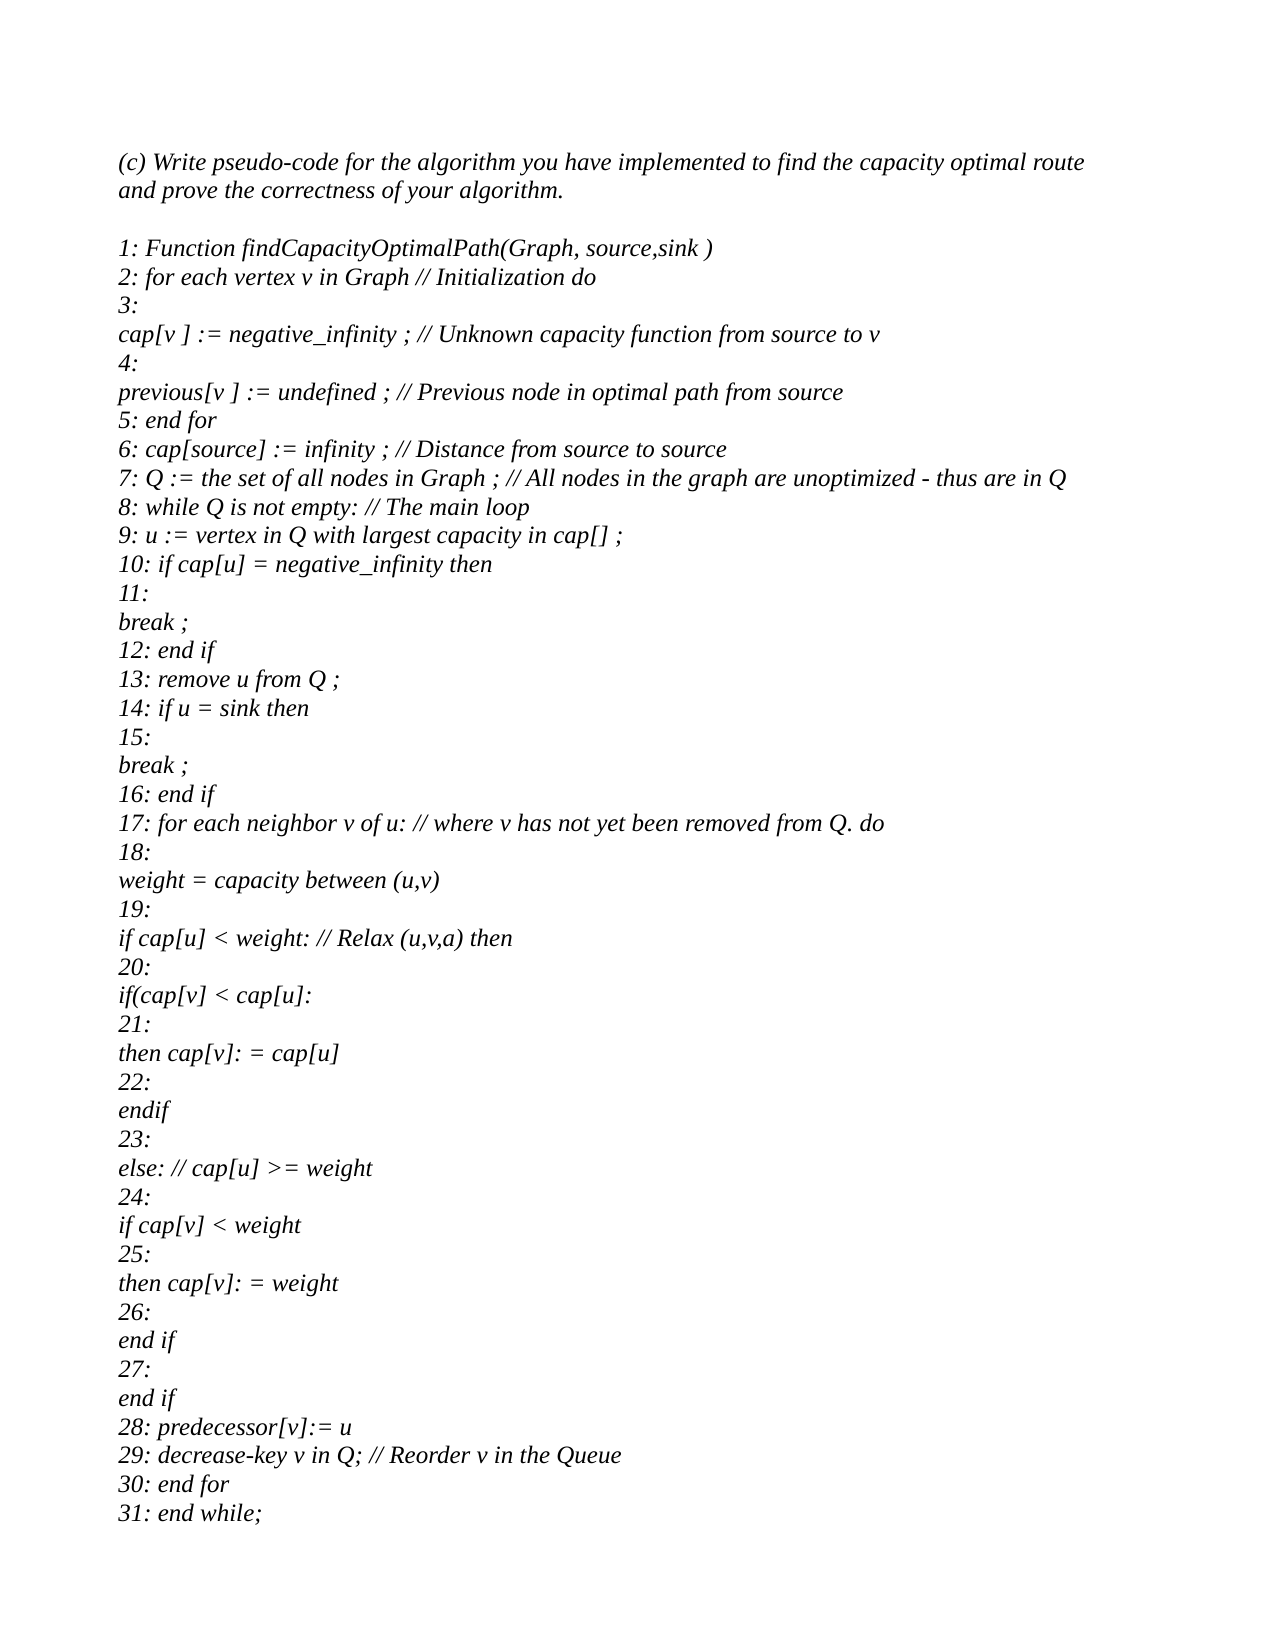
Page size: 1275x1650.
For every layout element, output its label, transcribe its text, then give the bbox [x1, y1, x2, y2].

text 10: if cap[u] = negative_infinity then [118, 549, 1157, 578]
text 6: cap[source] := infinity ; // Distance from source to source [118, 434, 1157, 463]
text break ; [118, 751, 1157, 779]
text 29: decrease-key v in Q; // Reorder v in the Queue [118, 1441, 1157, 1469]
text 27: [118, 1354, 1157, 1383]
text 3: [118, 291, 1157, 319]
text 4: [118, 348, 1157, 377]
text 14: if u = sink then [118, 693, 1157, 722]
text then cap[v]: = weight [118, 1268, 1157, 1297]
text 8: while Q is not empty: // The main loop [118, 492, 1157, 521]
text 31: end while; [118, 1498, 1157, 1527]
text 13: remove u from Q ; [118, 664, 1157, 693]
text endif [118, 1096, 1157, 1124]
text 18: [118, 837, 1157, 866]
text 23: [118, 1124, 1157, 1153]
text 22: [118, 1067, 1157, 1096]
text 16: end if [118, 779, 1157, 808]
text end if [118, 1326, 1157, 1354]
text 26: [118, 1297, 1157, 1326]
text cap[v ] := negative_infinity ; // Unknown capacity function from source to v [118, 319, 1157, 348]
text and prove the correctness of your algorithm. [118, 176, 1157, 204]
text 9: u := vertex in Q with largest capacity in cap[] ; [118, 521, 1157, 549]
text 21: [118, 1009, 1157, 1038]
text 1: Function findCapacityOptimalPath(Graph, source,sink ) [118, 233, 1157, 262]
text weight = capacity between (u,v) [118, 866, 1157, 894]
text 12: end if [118, 636, 1157, 664]
text then cap[v]: = cap[u] [118, 1038, 1157, 1067]
text 30: end for [118, 1469, 1157, 1498]
text if cap[v] < weight [118, 1211, 1157, 1239]
text previous[v ] := undefined ; // Previous node in optimal path from source [118, 377, 1157, 406]
text (c) Write pseudo-code for the algorithm you have implemented to find the capacity optimal route [118, 147, 1157, 176]
text else: // cap[u] >= weight [118, 1153, 1157, 1182]
text 20: [118, 952, 1157, 981]
text 11: [118, 578, 1157, 607]
text if(cap[v] < cap[u]: [118, 981, 1157, 1009]
text if cap[u] < weight: // Relax (u,v,a) then [118, 923, 1157, 952]
text 15: [118, 722, 1157, 751]
text break ; [118, 607, 1157, 636]
text 19: [118, 894, 1157, 923]
text 25: [118, 1239, 1157, 1268]
text end if [118, 1383, 1157, 1412]
text 7: Q := the set of all nodes in Graph ; // All nodes in the graph are unoptimized - thus are in Q [118, 463, 1157, 492]
text 28: predecessor[v]:= u [118, 1412, 1157, 1441]
text 2: for each vertex v in Graph // Initialization do [118, 262, 1157, 291]
text 5: end for [118, 406, 1157, 434]
text 24: [118, 1182, 1157, 1211]
text 17: for each neighbor v of u: // where v has not yet been removed from Q. do [118, 808, 1157, 837]
